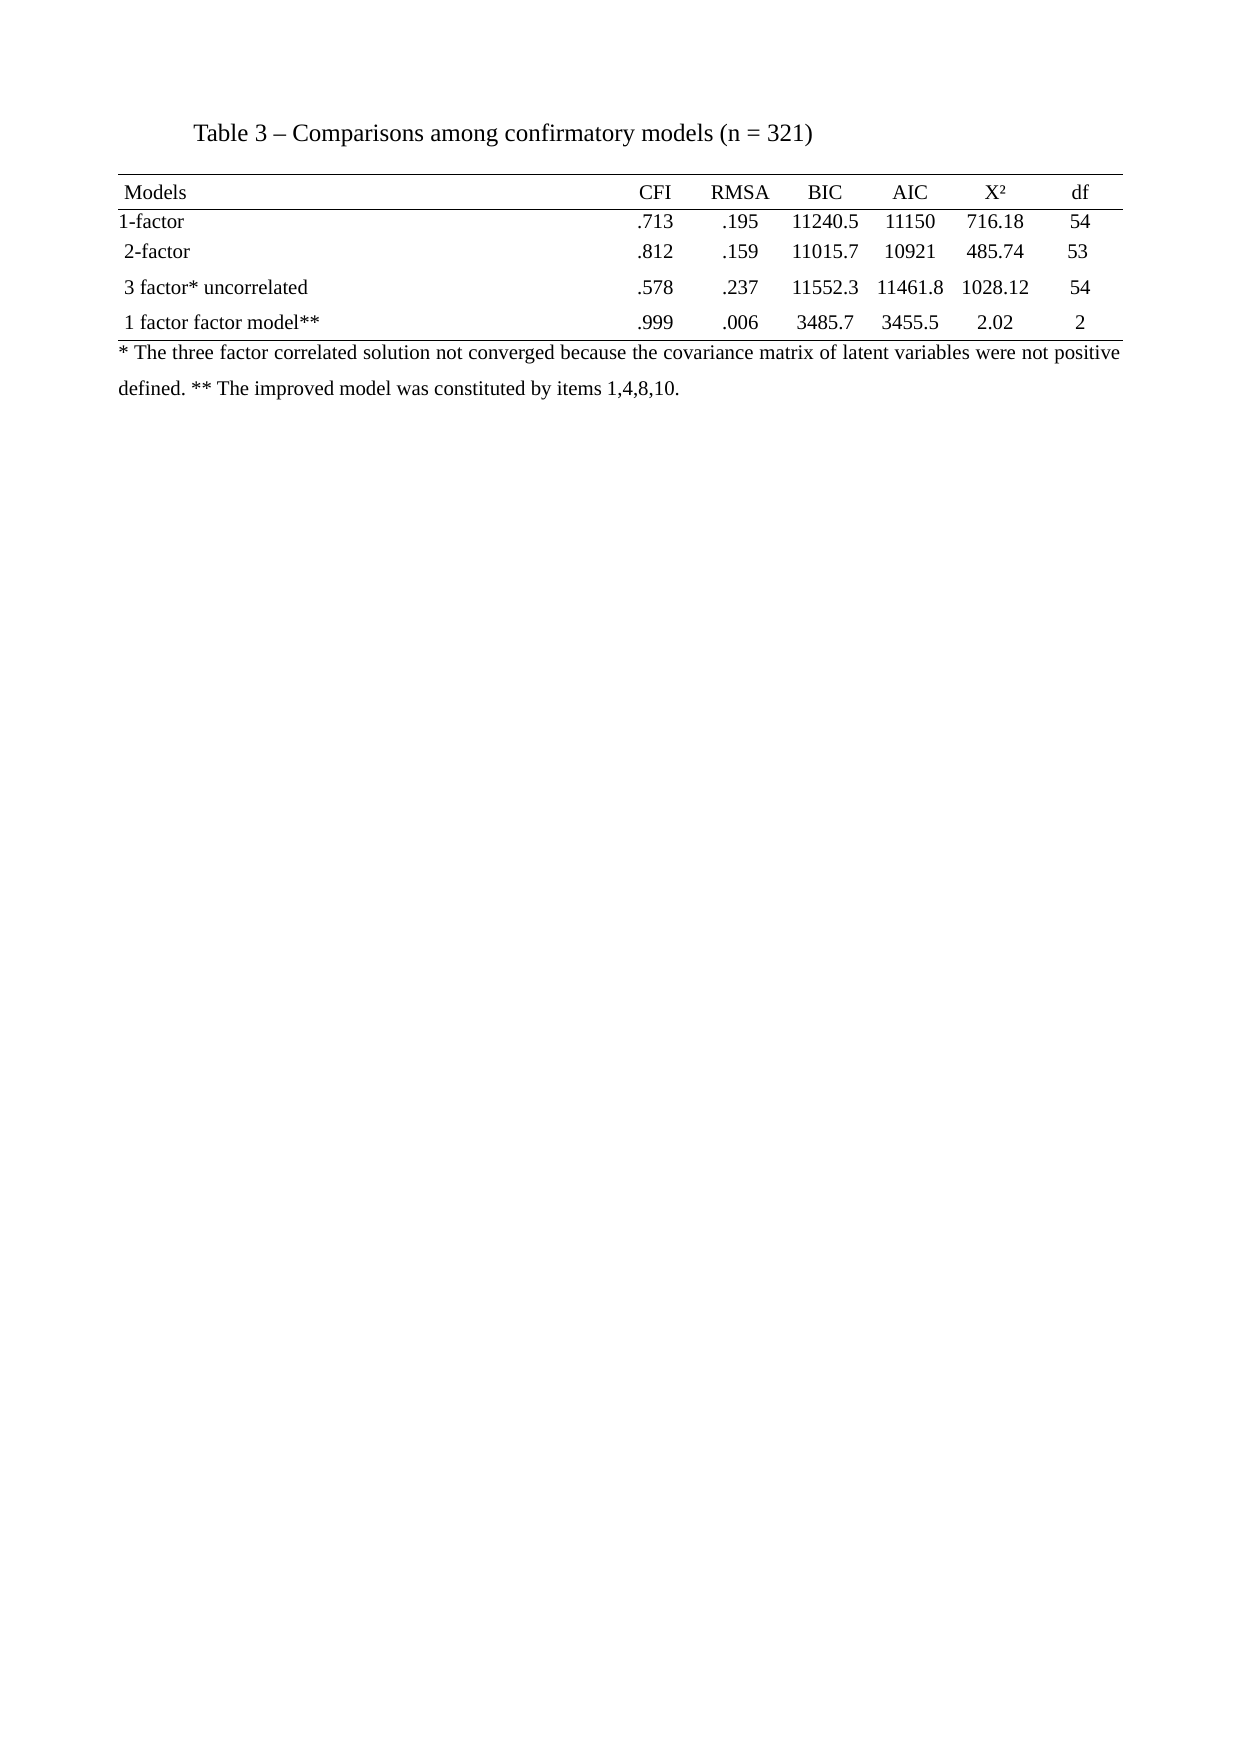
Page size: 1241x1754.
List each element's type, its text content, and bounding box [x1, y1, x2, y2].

table_cell 2 [1038, 305, 1122, 340]
table_cell .006 [698, 305, 782, 340]
table_cell 1028.12 [953, 269, 1037, 304]
table_header BIC [783, 175, 867, 209]
table_cell .195 [698, 210, 782, 233]
table_header Models [118, 175, 612, 209]
table_cell 11461.8 [868, 269, 952, 304]
table_cell 53 [1038, 234, 1122, 269]
table_cell 1 factor factor model** [118, 305, 612, 340]
table_cell 11015.7 [783, 234, 867, 269]
table_cell .713 [613, 210, 697, 233]
table_header X² [953, 175, 1037, 209]
table_cell .999 [613, 305, 697, 340]
table_header CFI [613, 175, 697, 209]
table_cell 11150 [868, 210, 952, 233]
table_cell 485.74 [953, 234, 1037, 269]
table_header RMSA [698, 175, 782, 209]
table_cell 54 [1038, 269, 1122, 304]
text * The three factor correlated solution not converged because the covariance matrix of latent variables were not positive defined. ** The improved model was constituted by items 1,4,8,10. [118, 341, 1122, 400]
table_cell .159 [698, 234, 782, 269]
table_cell 716.18 [953, 210, 1037, 233]
table_cell 2-factor [118, 234, 612, 269]
table_cell 11552.3 [783, 269, 867, 304]
table_cell 54 [1038, 210, 1122, 233]
table_cell 3 factor* uncorrelated [118, 269, 612, 304]
table_cell .812 [613, 234, 697, 269]
text Table 3 – Comparisons among confirmatory models (n = 321) [118, 118, 1122, 147]
table_cell 3455.5 [868, 305, 952, 340]
table_cell 3485.7 [783, 305, 867, 340]
table_cell 2.02 [953, 305, 1037, 340]
table_header df [1038, 175, 1122, 209]
table_cell 11240.5 [783, 210, 867, 233]
table_cell .237 [698, 269, 782, 304]
table_cell 1-factor [118, 210, 612, 233]
table_cell .578 [613, 269, 697, 304]
table_cell 10921 [868, 234, 952, 269]
table_header AIC [868, 175, 952, 209]
